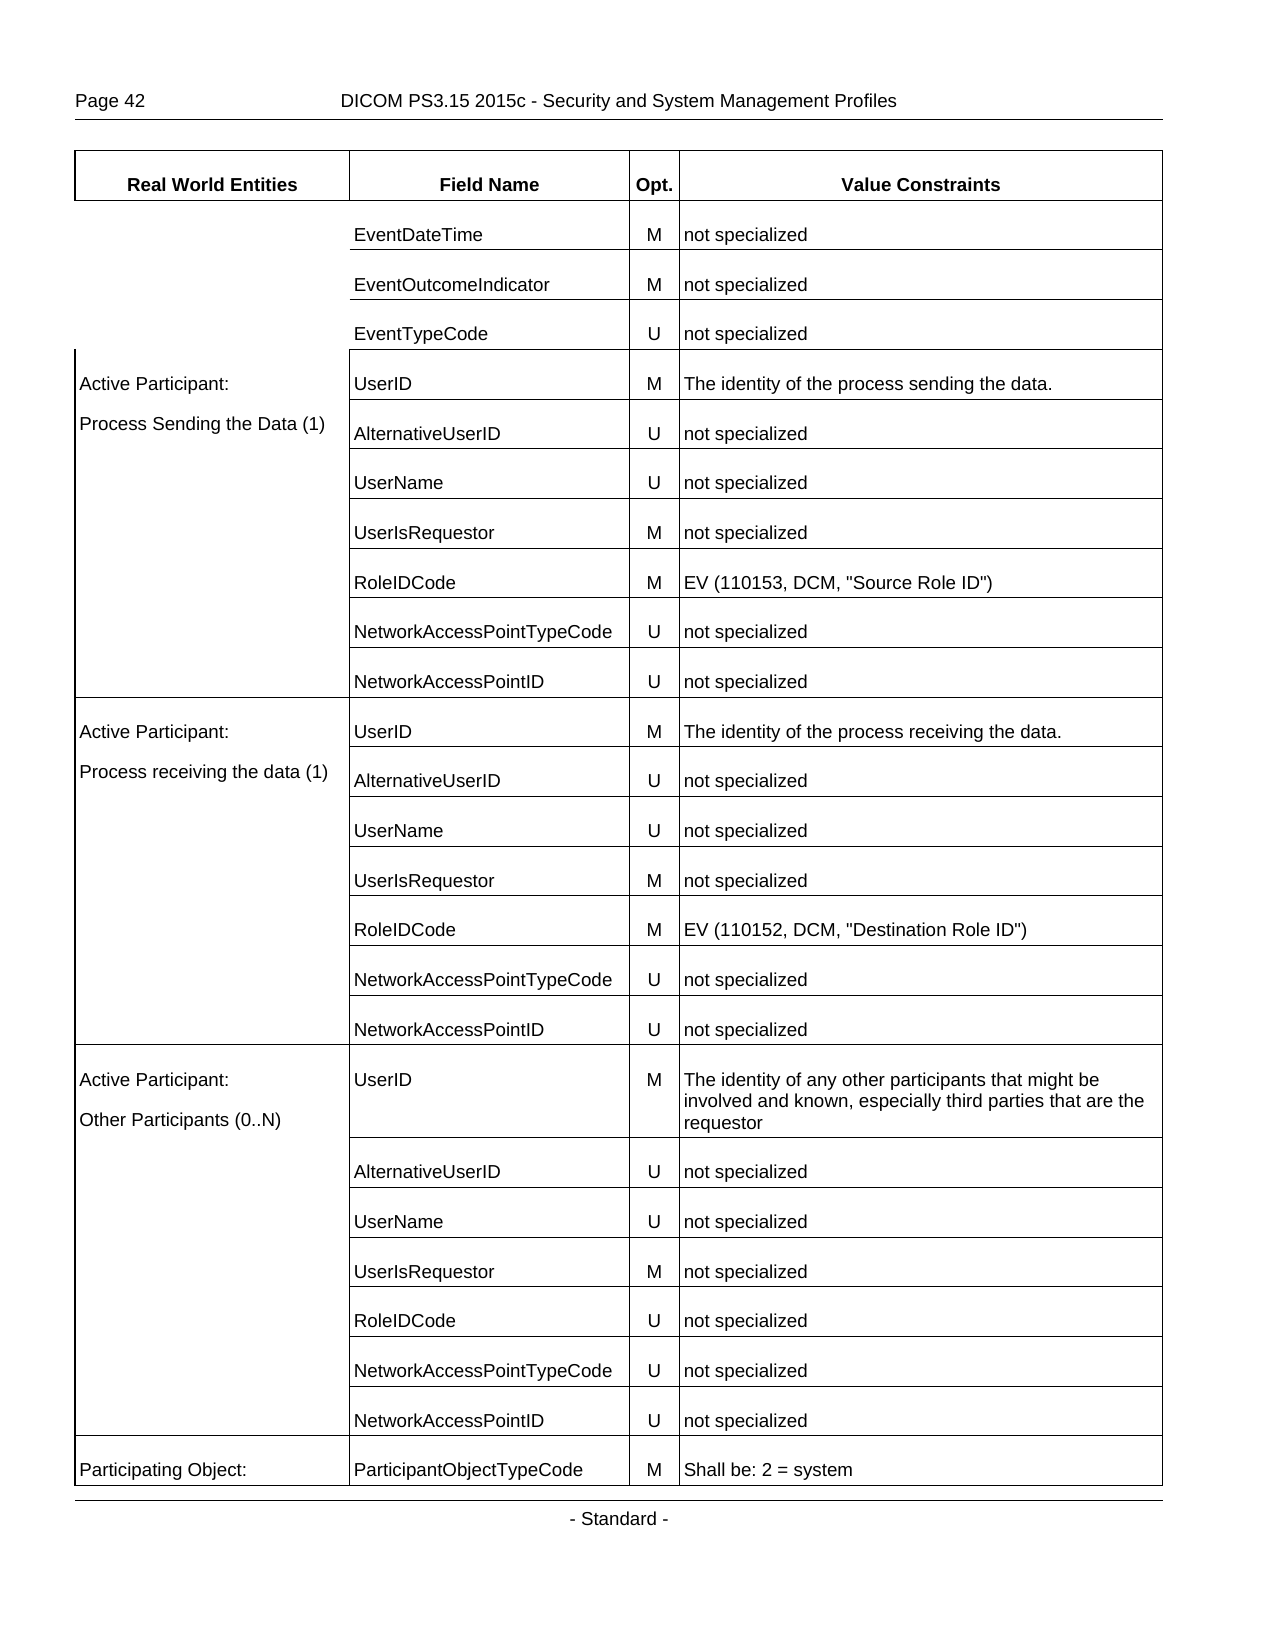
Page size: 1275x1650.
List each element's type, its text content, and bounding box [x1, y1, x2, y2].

table_cell M [630, 350, 679, 398]
table_cell not specialized [680, 747, 1162, 796]
table_cell UserName [350, 449, 629, 498]
table_cell U [630, 400, 679, 448]
table_cell not specialized [680, 499, 1162, 547]
table_cell not specialized [680, 1138, 1162, 1187]
table_cell not specialized [680, 300, 1162, 349]
table_cell U [630, 1287, 679, 1336]
table_cell M [630, 698, 679, 746]
table_cell The identity of the process sending the data. [680, 350, 1162, 398]
table_cell U [630, 996, 679, 1044]
table_cell M [630, 549, 679, 597]
table_cell M [630, 1238, 679, 1286]
table_cell not specialized [680, 946, 1162, 995]
table_cell not specialized [680, 1337, 1162, 1386]
table_cell M [630, 1045, 679, 1137]
table_cell UserName [350, 797, 629, 846]
table_cell Active Participant: Process receiving the data (1) [76, 698, 349, 1044]
table_cell AlternativeUserID [350, 1138, 629, 1187]
table_cell Shall be: 2 = system [680, 1436, 1162, 1485]
table_cell EV (110153, DCM, "Source Role ID") [680, 549, 1162, 597]
table_cell NetworkAccessPointID [350, 1387, 629, 1435]
table_cell M [630, 201, 679, 249]
table_cell not specialized [680, 797, 1162, 846]
table_cell M [630, 250, 679, 299]
table_cell UserID [350, 698, 629, 746]
table_cell not specialized [680, 996, 1162, 1044]
table_cell EventOutcomeIndicator [350, 250, 629, 299]
table_cell NetworkAccessPointTypeCode [350, 598, 629, 647]
table_cell U [630, 1188, 679, 1237]
table_cell Active Participant: Other Participants (0..N) [76, 1045, 349, 1435]
table_cell not specialized [680, 1188, 1162, 1237]
table_cell The identity of the process receiving the data. [680, 698, 1162, 746]
table_cell not specialized [680, 201, 1162, 249]
table_cell NetworkAccessPointTypeCode [350, 946, 629, 995]
table_cell RoleIDCode [350, 549, 629, 597]
table_cell AlternativeUserID [350, 400, 629, 448]
table_cell U [630, 1337, 679, 1386]
table_cell M [630, 896, 679, 945]
table_cell M [630, 499, 679, 547]
table_header Real World Entities [76, 151, 349, 200]
table_cell not specialized [680, 1287, 1162, 1336]
table_cell U [630, 747, 679, 796]
table_cell UserID [350, 1045, 629, 1137]
table_cell Participating Object: [76, 1436, 349, 1485]
table_cell U [630, 946, 679, 995]
table_cell not specialized [680, 598, 1162, 647]
table_cell not specialized [680, 449, 1162, 498]
table_cell not specialized [680, 648, 1162, 697]
table_cell M [630, 1436, 679, 1485]
table_cell EventTypeCode [350, 300, 629, 349]
table_cell ParticipantObjectTypeCode [350, 1436, 629, 1485]
table_cell NetworkAccessPointID [350, 648, 629, 697]
table_cell not specialized [680, 250, 1162, 299]
table_cell not specialized [680, 847, 1162, 895]
table_cell UserIsRequestor [350, 499, 629, 547]
table_cell not specialized [680, 1238, 1162, 1286]
table_cell EV (110152, DCM, "Destination Role ID") [680, 896, 1162, 945]
table_cell not specialized [680, 400, 1162, 448]
table_cell U [630, 300, 679, 349]
table_cell U [630, 449, 679, 498]
table_header Value Constraints [680, 151, 1162, 200]
table_cell RoleIDCode [350, 1287, 629, 1336]
table_cell RoleIDCode [350, 896, 629, 945]
table_cell M [630, 847, 679, 895]
table_cell not specialized [680, 1387, 1162, 1435]
table_header Field Name [350, 151, 629, 200]
table_cell U [630, 648, 679, 697]
table_cell UserID [350, 350, 629, 398]
table_cell Active Participant: Process Sending the Data (1) [76, 349, 349, 697]
table_cell U [630, 797, 679, 846]
table_cell UserIsRequestor [350, 847, 629, 895]
table_cell NetworkAccessPointTypeCode [350, 1337, 629, 1386]
table_cell UserName [350, 1188, 629, 1237]
table_cell U [630, 1138, 679, 1187]
table_cell UserIsRequestor [350, 1238, 629, 1286]
table_cell AlternativeUserID [350, 747, 629, 796]
table_cell NetworkAccessPointID [350, 996, 629, 1044]
table_cell EventDateTime [350, 201, 629, 249]
table_cell The identity of any other participants that might be involved and known, especially third parties that are the requestor [680, 1045, 1162, 1137]
table_cell U [630, 1387, 679, 1435]
table_header Opt. [630, 151, 679, 200]
table_cell U [630, 598, 679, 647]
